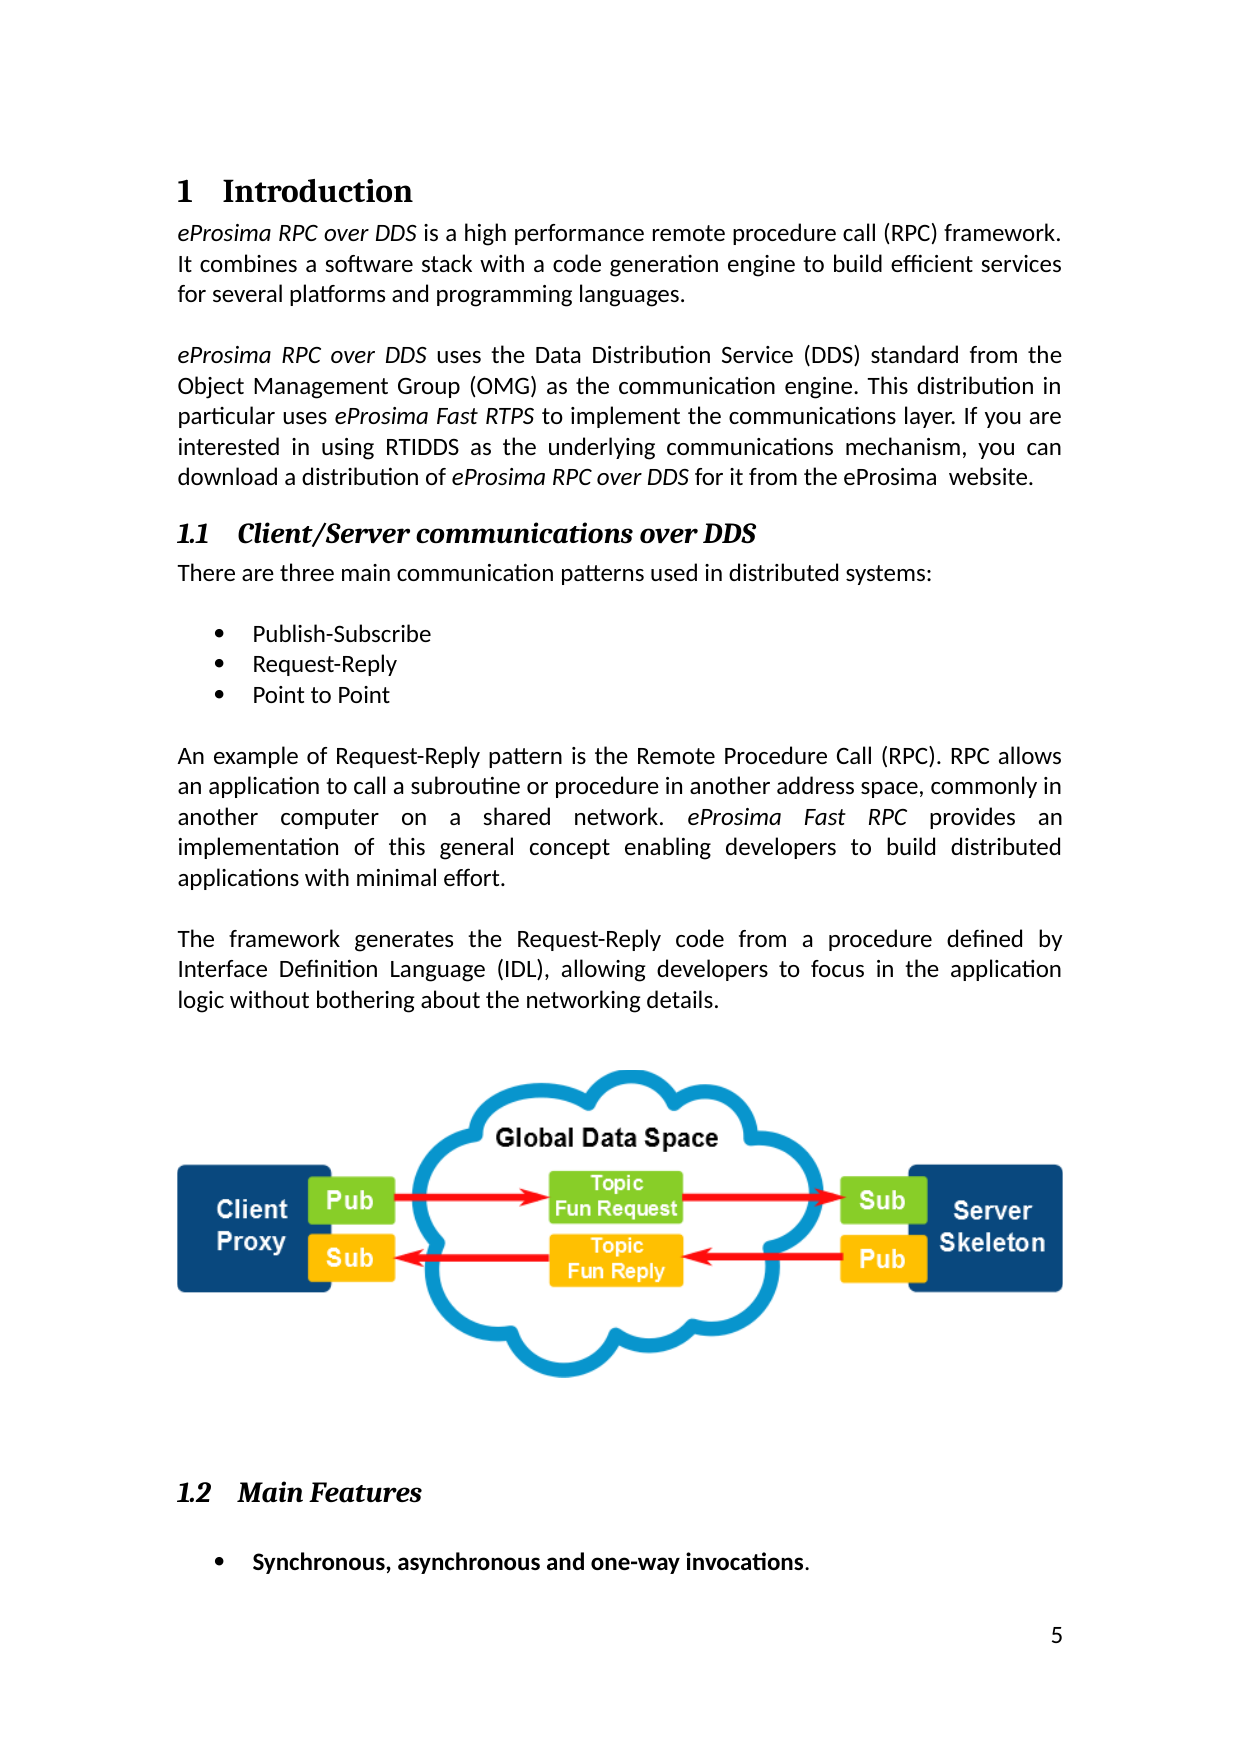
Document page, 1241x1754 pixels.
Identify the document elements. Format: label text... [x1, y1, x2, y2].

subtitle Main Features [177, 1476, 1063, 1509]
list Request-Reply [215, 648, 1063, 679]
text eProsima RPC over DDS is a high performance remote procedure call (RPC) framework. It combines a software stack with a code generation engine to build efficient services for several platforms and programming languages. [177, 217, 1063, 309]
list Publish-Subscribe [215, 618, 1063, 648]
subtitle Introduction [177, 173, 1063, 211]
text There are three main communication patterns used in distributed systems: [177, 557, 1063, 587]
text An example of Request-Reply pattern is the Remote Procedure Call (RPC). RPC allows an application to call a subroutine or procedure in another address space, commonly in another computer on a shared network. eProsima Fast RPC provides an implementation of this general concept enabling developers to build distributed applications with minimal effort. [177, 740, 1063, 892]
text eProsima RPC over DDS uses the Data Distribution Service (DDS) standard from the Object Management Group (OMG) as the communication engine. This distribution in particular uses eProsima Fast RTPS to implement the communications layer. If you are interested in using RTIDDS as the underlying communications mechanism, you can download a distribution of eProsima RPC over DDS for it from the eProsima website. [177, 339, 1063, 492]
list Point to Point [215, 679, 1063, 709]
subtitle Client/Server communications over DDS [177, 517, 1063, 550]
picture [177, 1070, 1063, 1378]
list Synchronous, asynchronous and one-way invocations. [215, 1546, 1063, 1577]
text The framework generates the Request-Reply code from a procedure defined by Interface Definition Language (IDL), allowing developers to focus in the application logic without bothering about the networking details. [177, 923, 1063, 1014]
